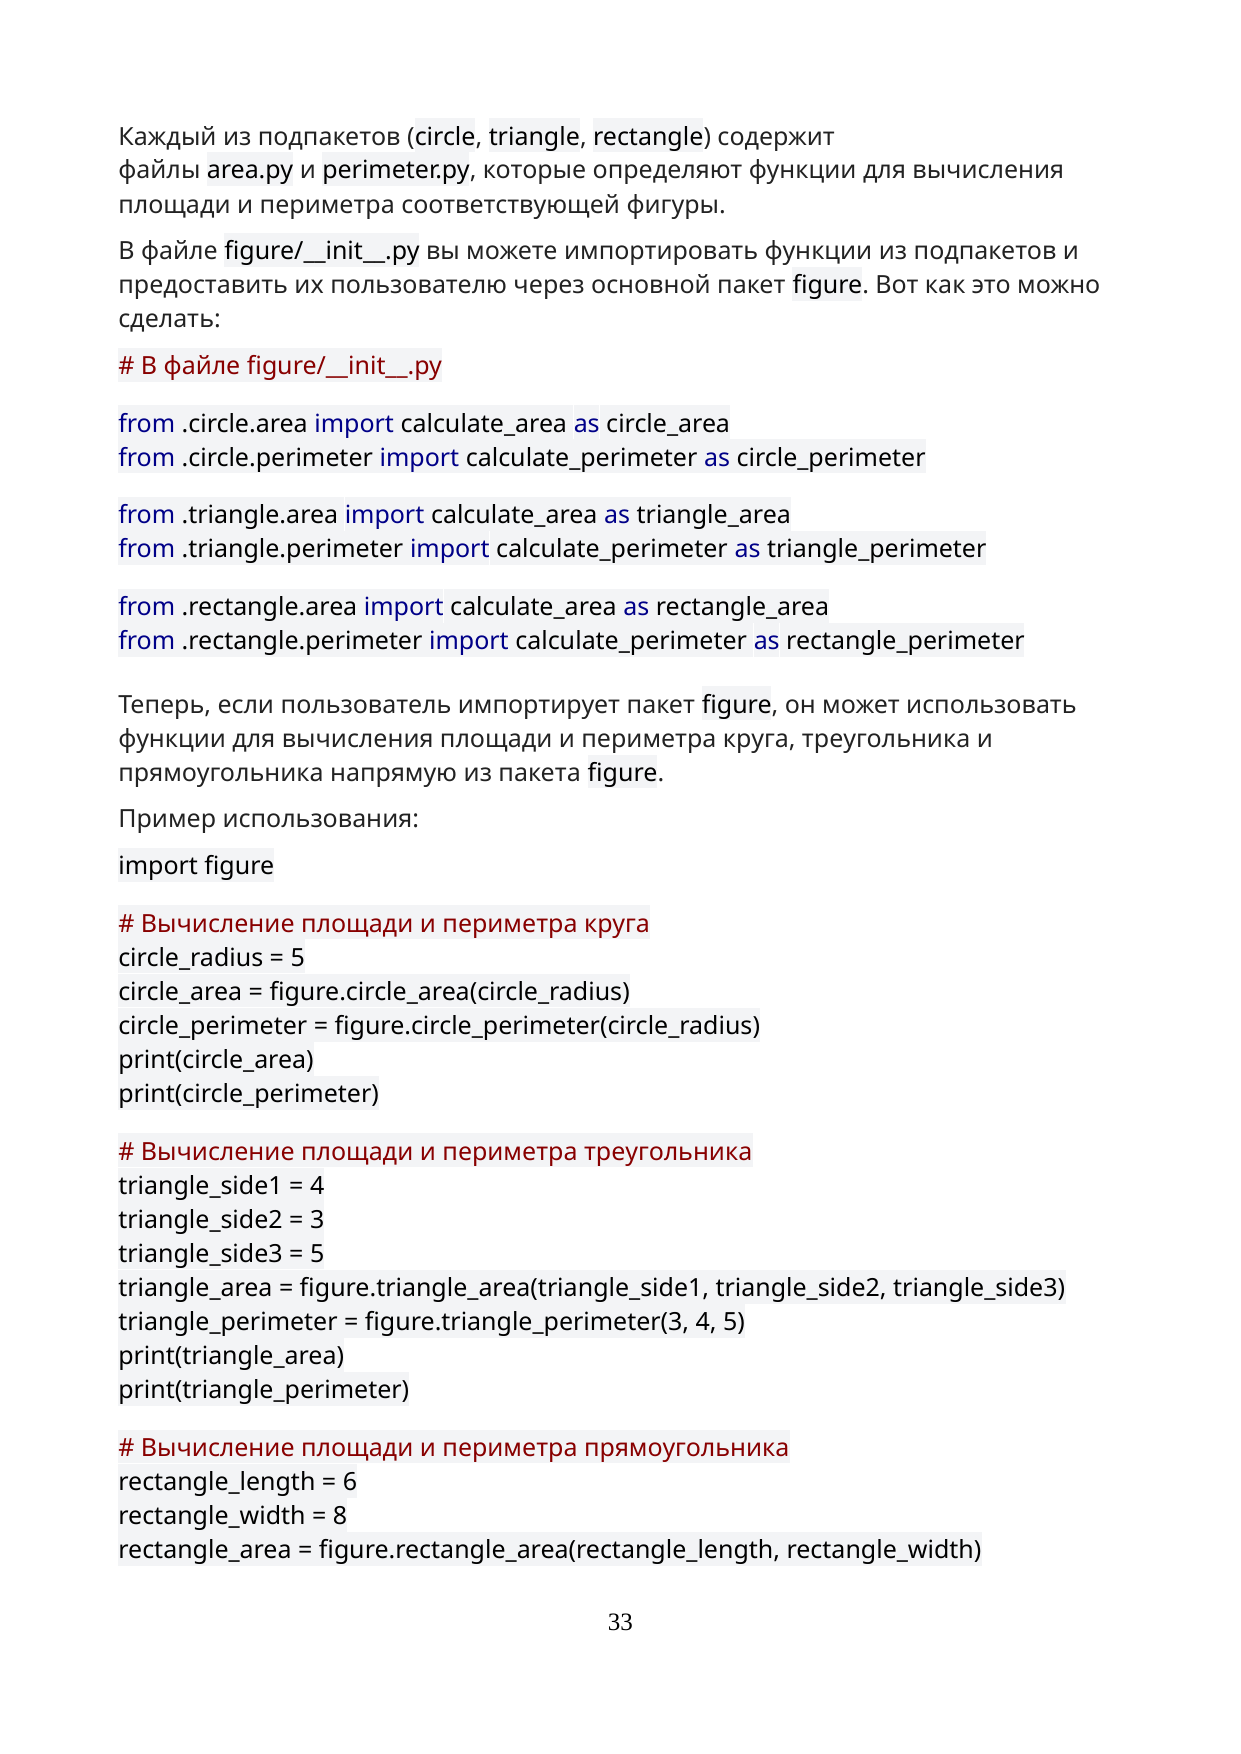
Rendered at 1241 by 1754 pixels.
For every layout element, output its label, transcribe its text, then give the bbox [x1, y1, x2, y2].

text # В файле figure/__init__.py [118, 347, 1122, 382]
text from .triangle.area import calculate_area as triangle_area [118, 497, 1122, 531]
text # Вычисление площади и периметра треугольника [118, 1133, 1122, 1167]
text В файле figure/__init__.py вы можете импортировать функции из подпакетов и предоставить их пользователю через основной пакет figure. Вот как это можно сделать: [118, 233, 1122, 335]
text print(triangle_perimeter) [118, 1372, 1122, 1406]
text Пример использования: [118, 801, 1122, 835]
text circle_perimeter = figure.circle_perimeter(circle_radius) [118, 1007, 1122, 1042]
text rectangle_width = 8 [118, 1498, 1122, 1532]
text print(circle_area) [118, 1042, 1122, 1076]
text triangle_side1 = 4 [118, 1167, 1122, 1201]
text from .rectangle.area import calculate_area as rectangle_area [118, 589, 1122, 623]
text triangle_perimeter = figure.triangle_perimeter(3, 4, 5) [118, 1304, 1122, 1338]
text from .triangle.perimeter import calculate_perimeter as triangle_perimeter [118, 531, 1122, 565]
text triangle_area = figure.triangle_area(triangle_side1, triangle_side2, triangle_side3) [118, 1269, 1122, 1304]
text print(circle_perimeter) [118, 1076, 1122, 1110]
text triangle_side3 = 5 [118, 1236, 1122, 1269]
text print(triangle_area) [118, 1338, 1122, 1372]
text triangle_side2 = 3 [118, 1201, 1122, 1236]
text Теперь, если пользователь импортирует пакет figure, он может использовать функции для вычисления площади и периметра круга, треугольника и прямоугольника напрямую из пакета figure. [118, 686, 1122, 788]
text import figure [118, 848, 1122, 882]
text # Вычисление площади и периметра прямоугольника [118, 1429, 1122, 1463]
text circle_area = figure.circle_area(circle_radius) [118, 973, 1122, 1007]
text rectangle_area = figure.rectangle_area(rectangle_length, rectangle_width) [118, 1532, 1122, 1566]
text # Вычисление площади и периметра круга [118, 905, 1122, 939]
text rectangle_length = 6 [118, 1463, 1122, 1498]
text circle_radius = 5 [118, 939, 1122, 973]
text from .circle.perimeter import calculate_perimeter as circle_perimeter [118, 439, 1122, 473]
text from .rectangle.perimeter import calculate_perimeter as rectangle_perimeter [118, 623, 1122, 657]
text from .circle.area import calculate_area as circle_area [118, 405, 1122, 439]
text Каждый из подпакетов (circle, triangle, rectangle) содержит файлы area.py и perimeter.py, которые определяют функции для вычисления площади и периметра соответствующей фигуры. [118, 118, 1122, 220]
